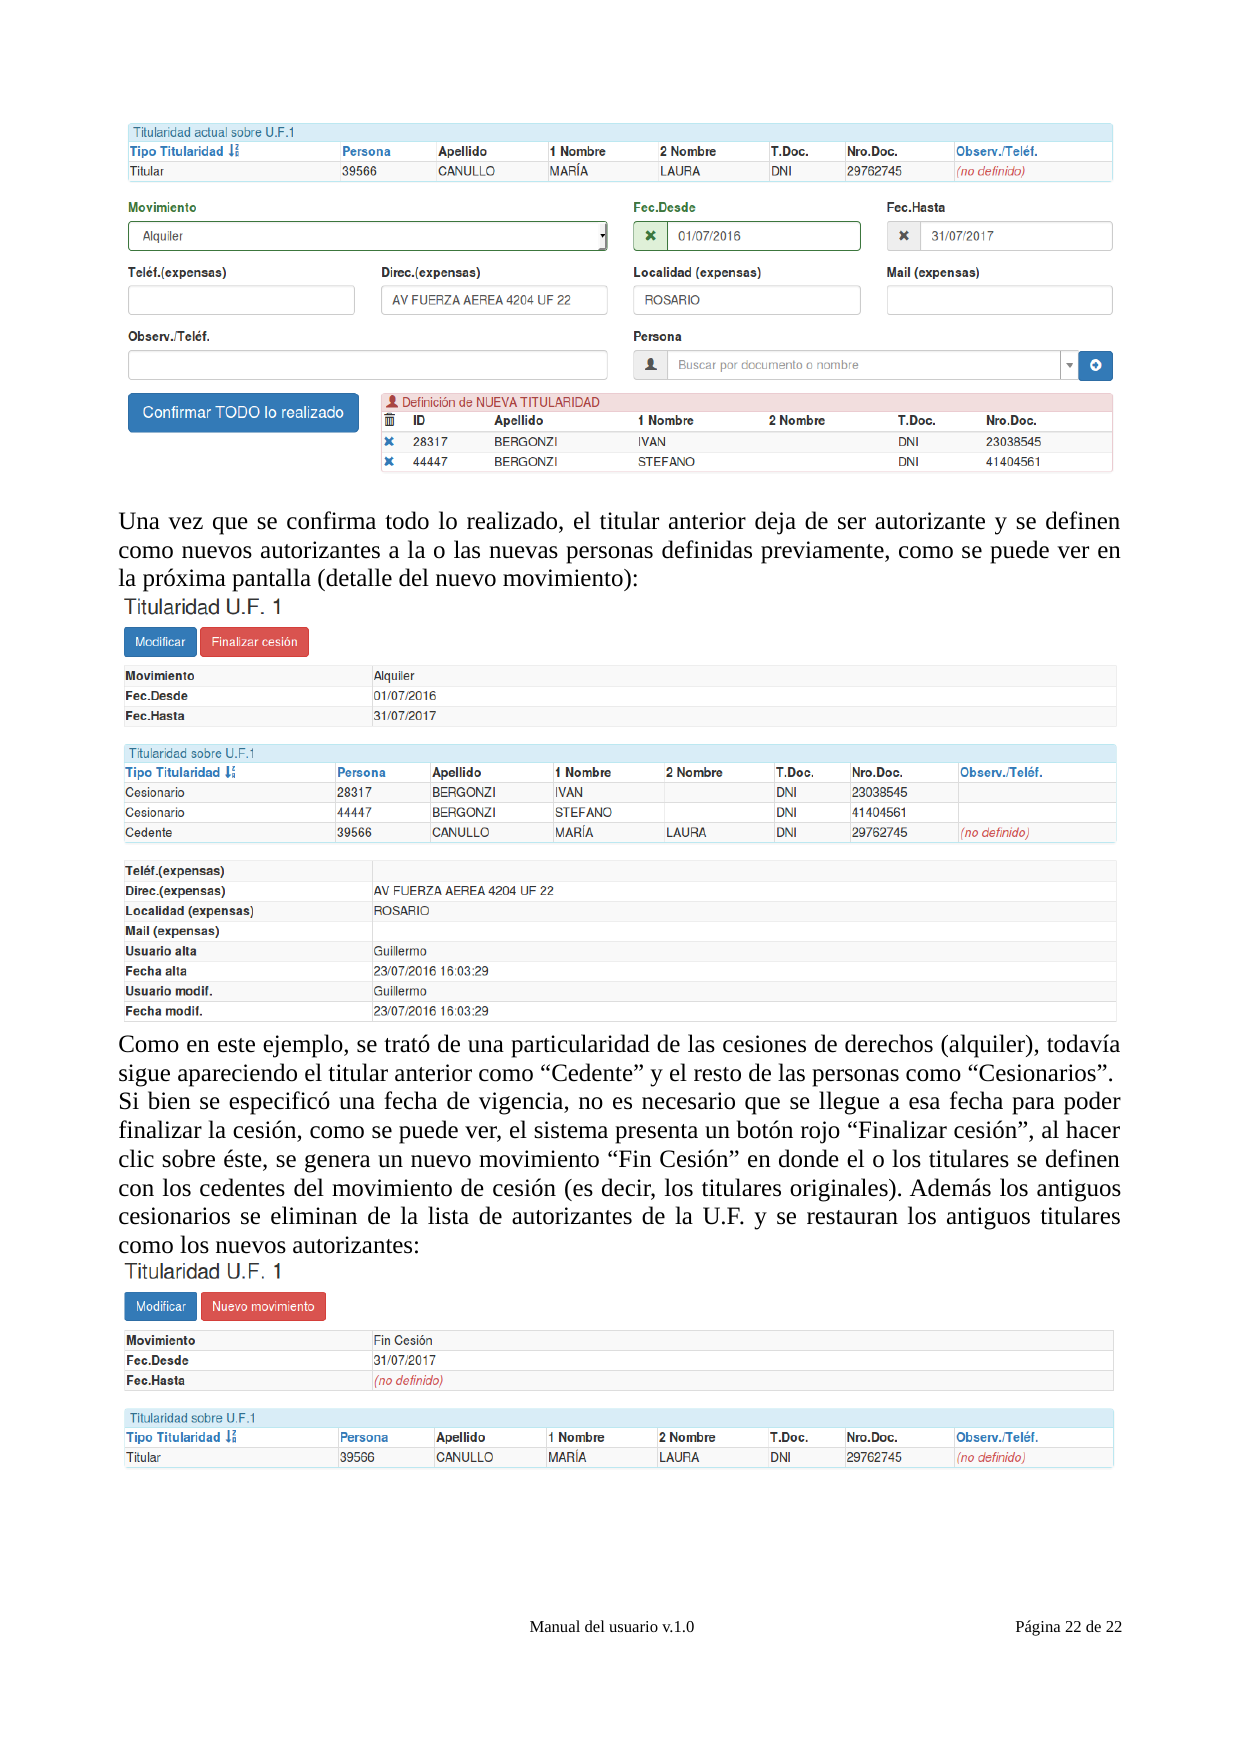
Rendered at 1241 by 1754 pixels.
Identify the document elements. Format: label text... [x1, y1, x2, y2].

picture [118, 118, 1123, 478]
text Como en este ejemplo, se trató de una particularidad de las cesiones de derechos (alquiler), todavía sigue apareciendo el titular anterior como “Cedente” y el resto de las personas como “Cesionarios”. [118, 1029, 1122, 1086]
text Si bien se especificó una fecha de vigencia, no es necesario que se llegue a esa fecha para poder finalizar la cesión, como se puede ver, el sistema presenta un botón rojo “Finalizar cesión”, al hacer clic sobre éste, se genera un nuevo movimiento “Fin Cesión” en donde el o los titulares se definen con los cedentes del movimiento de cesión (es decir, los titulares originales). Además los antiguos cesionarios se eliminan de la lista de autorizantes de la U.F. y se restauran los antiguos titulares como los nuevos autorizantes: [118, 1086, 1122, 1258]
text Una vez que se confirma todo lo realizado, el titular anterior deja de ser autorizante y se definen como nuevos autorizantes a la o las nuevas personas definidas previamente, como se puede ver en la próxima pantalla (detalle del nuevo movimiento): [118, 506, 1122, 592]
picture [118, 592, 1123, 1029]
picture [118, 1258, 1123, 1477]
